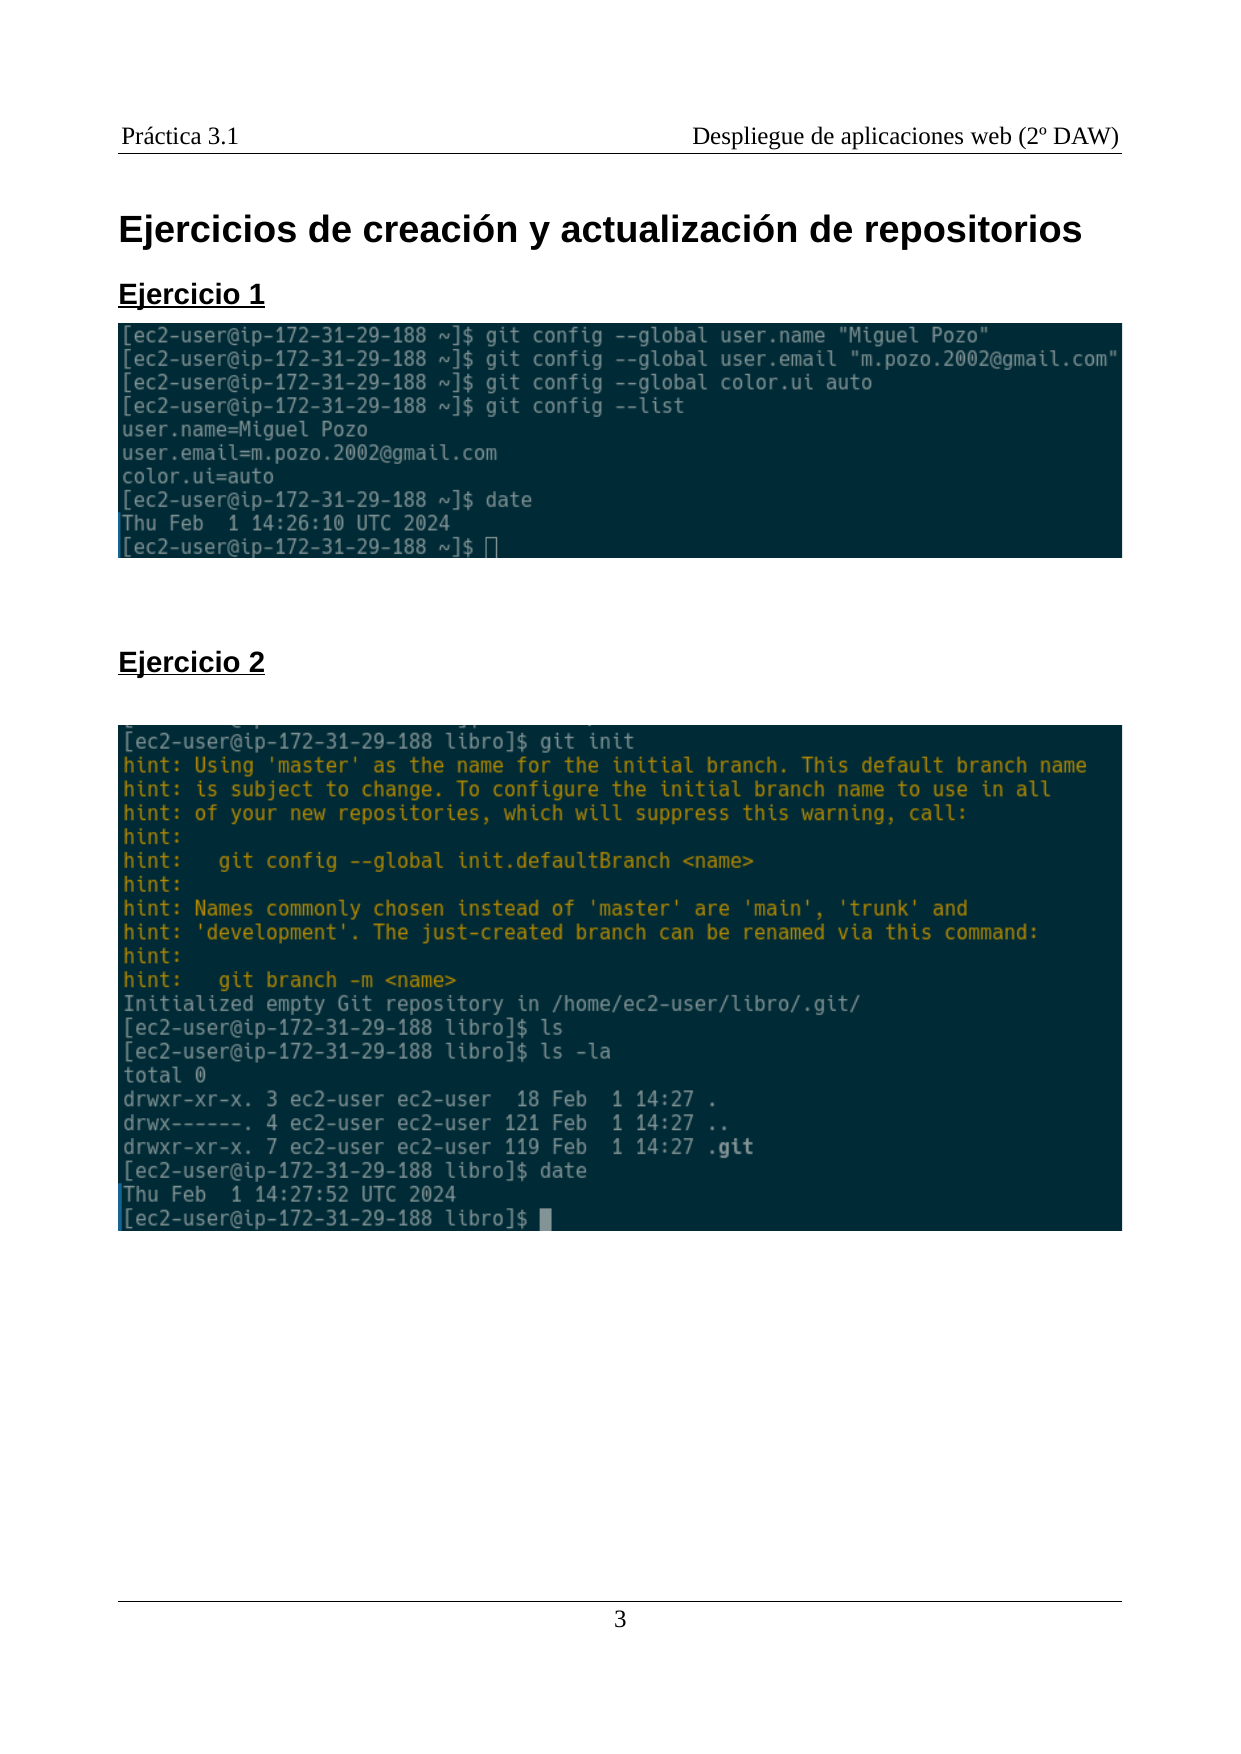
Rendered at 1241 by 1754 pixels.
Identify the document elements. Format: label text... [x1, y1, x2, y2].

picture [851, 996, 859, 1012]
picture [779, 924, 824, 939]
picture [327, 1210, 336, 1225]
picture [422, 1091, 431, 1106]
picture [135, 331, 144, 342]
picture [791, 904, 800, 915]
picture [663, 331, 671, 342]
picture [638, 1139, 645, 1154]
picture [244, 809, 252, 820]
picture [235, 1023, 242, 1033]
picture [446, 1095, 455, 1106]
picture [363, 1095, 371, 1106]
picture [734, 331, 742, 342]
picture [182, 496, 190, 507]
picture [553, 904, 562, 915]
picture [675, 398, 682, 413]
picture [375, 1043, 383, 1058]
picture [137, 1166, 145, 1177]
picture [470, 856, 478, 868]
picture [546, 331, 554, 342]
picture [530, 999, 538, 1011]
picture [637, 999, 645, 1011]
picture [244, 761, 252, 776]
picture [483, 1166, 490, 1177]
picture [745, 355, 754, 366]
picture [123, 472, 132, 483]
picture [565, 900, 574, 915]
picture [791, 996, 800, 1012]
picture [436, 809, 443, 820]
picture [277, 374, 284, 389]
picture [614, 1115, 621, 1130]
picture [652, 351, 659, 366]
picture [288, 374, 296, 389]
picture [232, 785, 240, 796]
picture [934, 785, 943, 796]
picture [534, 355, 542, 366]
picture [161, 876, 169, 891]
picture [805, 374, 812, 389]
picture [553, 856, 562, 868]
picture [422, 999, 431, 1011]
picture [340, 809, 348, 820]
picture [126, 732, 132, 752]
picture [434, 928, 443, 939]
picture [459, 996, 466, 1011]
picture [125, 900, 133, 915]
picture [370, 351, 378, 366]
picture [340, 1162, 347, 1177]
picture [1017, 785, 1026, 796]
picture [256, 809, 264, 820]
picture [494, 1023, 502, 1034]
picture [565, 1163, 573, 1177]
picture [399, 856, 407, 868]
picture [898, 355, 906, 366]
picture [182, 425, 190, 436]
picture [558, 402, 566, 412]
picture [898, 331, 907, 342]
picture [315, 1091, 324, 1106]
picture [208, 737, 217, 748]
picture [828, 809, 836, 820]
picture [400, 805, 407, 820]
picture [742, 856, 753, 866]
picture [219, 402, 226, 412]
picture [446, 1119, 455, 1130]
picture [149, 1166, 157, 1177]
picture [327, 781, 336, 796]
picture [576, 809, 587, 820]
picture [161, 948, 169, 963]
picture [483, 737, 490, 748]
picture [582, 327, 589, 342]
picture [281, 1019, 288, 1034]
picture [758, 355, 765, 365]
picture [395, 327, 402, 342]
picture [400, 733, 407, 748]
picture [280, 928, 324, 943]
picture [281, 1210, 288, 1225]
picture [280, 785, 300, 796]
picture [363, 1210, 371, 1225]
picture [429, 515, 437, 530]
picture [387, 809, 395, 820]
picture [184, 1047, 193, 1058]
picture [245, 1043, 252, 1058]
picture [219, 355, 226, 365]
picture [934, 805, 943, 820]
picture [147, 496, 155, 507]
picture [546, 402, 554, 413]
picture [339, 785, 348, 796]
picture [197, 995, 204, 1011]
picture [229, 472, 237, 483]
picture [898, 924, 907, 939]
picture [792, 378, 800, 389]
picture [136, 425, 143, 436]
picture [256, 1166, 264, 1181]
picture [228, 540, 239, 556]
picture [291, 976, 312, 987]
picture [221, 757, 228, 772]
picture [327, 972, 336, 987]
picture [417, 351, 425, 366]
picture [256, 737, 264, 752]
picture [946, 785, 954, 796]
picture [519, 1139, 526, 1154]
picture [558, 331, 566, 342]
picture [182, 331, 190, 342]
picture [228, 399, 239, 415]
picture [219, 331, 226, 342]
picture [577, 1091, 586, 1106]
picture [171, 515, 179, 530]
picture [206, 449, 214, 460]
picture [684, 757, 693, 772]
picture [649, 995, 657, 1011]
picture [221, 737, 228, 748]
picture [149, 880, 157, 891]
picture [160, 900, 169, 915]
picture [221, 1214, 228, 1225]
picture [637, 924, 645, 939]
picture [196, 1095, 205, 1106]
picture [1041, 761, 1050, 772]
picture [699, 327, 706, 342]
picture [206, 496, 214, 507]
picture [149, 904, 157, 915]
picture [614, 1091, 621, 1106]
picture [245, 1019, 252, 1034]
picture [327, 924, 336, 939]
picture [276, 449, 284, 463]
picture [565, 996, 574, 1010]
picture [303, 1162, 312, 1177]
picture [600, 904, 621, 915]
picture [910, 785, 919, 796]
picture [399, 928, 408, 939]
picture [543, 761, 550, 772]
picture [315, 1115, 324, 1130]
picture [245, 1162, 252, 1177]
picture [327, 761, 337, 772]
picture [494, 900, 502, 915]
picture [540, 1209, 551, 1231]
picture [160, 757, 169, 772]
picture [281, 733, 288, 748]
picture [534, 402, 542, 413]
picture [388, 999, 395, 1010]
picture [638, 757, 645, 772]
picture [138, 852, 145, 868]
picture [709, 999, 716, 1010]
picture [446, 1143, 455, 1154]
picture [323, 492, 331, 507]
picture [125, 349, 130, 369]
picture [125, 852, 133, 868]
picture [553, 1166, 562, 1177]
picture [507, 1115, 514, 1130]
picture [207, 468, 214, 483]
picture [160, 425, 167, 436]
picture [281, 1162, 288, 1177]
picture [470, 1019, 479, 1034]
picture [511, 374, 519, 389]
picture [351, 1148, 359, 1154]
picture [483, 999, 490, 1010]
picture [558, 355, 566, 365]
picture [405, 374, 413, 389]
picture [448, 996, 454, 1011]
picture [281, 976, 288, 987]
picture [839, 378, 847, 389]
picture [672, 1091, 681, 1106]
picture [708, 809, 716, 820]
picture [558, 378, 566, 389]
picture [125, 396, 130, 416]
picture [138, 1095, 158, 1106]
picture [209, 1142, 217, 1154]
picture [625, 904, 633, 915]
picture [708, 757, 718, 772]
picture [299, 515, 308, 530]
picture [206, 402, 214, 413]
picture [126, 1018, 132, 1038]
picture [353, 996, 359, 1011]
picture [304, 1186, 312, 1201]
picture [269, 809, 276, 820]
picture [530, 924, 538, 939]
picture [303, 809, 325, 820]
picture [339, 1186, 347, 1201]
picture [245, 733, 252, 748]
picture [934, 904, 943, 915]
picture [494, 1000, 502, 1015]
picture [454, 490, 459, 510]
picture [529, 1091, 538, 1106]
picture [863, 378, 871, 389]
picture [300, 327, 308, 342]
picture [387, 1186, 395, 1201]
picture [898, 781, 907, 796]
picture [507, 1042, 513, 1062]
picture [336, 327, 343, 342]
picture [672, 928, 681, 939]
picture [256, 1214, 264, 1229]
picture [351, 904, 360, 919]
picture [851, 900, 859, 915]
picture [400, 1019, 407, 1034]
picture [288, 492, 296, 506]
picture [288, 327, 296, 342]
picture [161, 1162, 169, 1177]
picture [268, 999, 300, 1014]
picture [613, 781, 621, 796]
picture [553, 1115, 562, 1130]
picture [387, 761, 395, 772]
picture [589, 785, 599, 796]
picture [300, 449, 308, 460]
picture [968, 331, 976, 342]
picture [458, 924, 467, 939]
picture [577, 1166, 586, 1177]
picture [405, 539, 413, 554]
picture [159, 351, 167, 366]
picture [243, 543, 249, 554]
picture [417, 374, 425, 389]
picture [439, 357, 450, 362]
picture [280, 904, 324, 915]
picture [922, 757, 931, 772]
picture [553, 1091, 562, 1106]
picture [593, 331, 601, 346]
picture [244, 996, 252, 1011]
picture [447, 1162, 454, 1177]
picture [734, 355, 742, 366]
picture [147, 519, 155, 530]
picture [589, 852, 597, 868]
picture [363, 1186, 371, 1201]
picture [281, 1043, 288, 1058]
picture [405, 327, 413, 342]
picture [375, 1019, 383, 1034]
picture [417, 539, 425, 554]
picture [340, 1210, 347, 1225]
picture [410, 757, 419, 772]
picture [358, 398, 366, 413]
picture [376, 1119, 383, 1130]
picture [172, 472, 179, 483]
picture [335, 515, 343, 530]
picture [125, 326, 130, 346]
picture [126, 1209, 132, 1229]
picture [543, 781, 550, 796]
picture [898, 900, 907, 915]
picture [1006, 761, 1014, 772]
picture [125, 829, 133, 844]
picture [767, 757, 776, 772]
picture [221, 1047, 228, 1058]
picture [708, 856, 742, 868]
picture [376, 1095, 383, 1106]
picture [149, 952, 157, 963]
picture [231, 1211, 242, 1224]
picture [288, 425, 297, 436]
picture [422, 809, 431, 820]
picture [194, 501, 202, 507]
picture [221, 1166, 228, 1177]
picture [174, 1142, 181, 1154]
picture [375, 733, 383, 748]
picture [160, 449, 167, 459]
picture [922, 809, 931, 820]
picture [351, 1119, 359, 1130]
picture [149, 1067, 157, 1082]
picture [638, 1115, 645, 1130]
picture [335, 445, 343, 460]
picture [460, 1210, 466, 1225]
picture [268, 1139, 276, 1154]
picture [565, 1119, 574, 1130]
picture [358, 425, 366, 436]
picture [244, 972, 252, 987]
picture [358, 539, 366, 554]
picture [400, 1162, 407, 1177]
picture [803, 331, 813, 342]
picture [336, 398, 343, 413]
picture [720, 785, 728, 796]
picture [209, 1095, 217, 1106]
picture [518, 1210, 526, 1229]
picture [648, 1091, 657, 1106]
picture [244, 904, 252, 915]
picture [648, 1139, 658, 1154]
picture [370, 374, 378, 389]
picture [663, 402, 671, 413]
picture [518, 1019, 526, 1038]
picture [779, 809, 788, 820]
picture [980, 351, 988, 366]
picture [1017, 757, 1026, 772]
picture [958, 928, 1002, 939]
picture [405, 492, 413, 507]
picture [315, 757, 324, 772]
picture [244, 928, 254, 939]
picture [206, 378, 214, 389]
picture [276, 425, 284, 436]
picture [582, 374, 589, 389]
picture [219, 378, 226, 389]
picture [268, 972, 277, 987]
picture [593, 402, 601, 416]
picture [441, 445, 448, 460]
picture [338, 995, 348, 1011]
picture [138, 829, 145, 844]
picture [446, 1043, 454, 1058]
picture [648, 1115, 658, 1130]
picture [395, 398, 401, 413]
picture [300, 539, 308, 554]
picture [336, 492, 343, 507]
picture [553, 805, 562, 820]
picture [220, 856, 229, 872]
picture [422, 733, 431, 748]
picture [184, 999, 193, 1011]
picture [589, 761, 599, 772]
picture [267, 1186, 277, 1201]
picture [454, 396, 459, 416]
picture [149, 1023, 157, 1034]
picture [430, 449, 436, 460]
picture [696, 781, 705, 796]
picture [254, 421, 261, 436]
picture [470, 1163, 479, 1177]
picture [470, 999, 478, 1011]
picture [268, 781, 275, 800]
picture [458, 761, 467, 772]
picture [990, 352, 1035, 369]
picture [125, 972, 133, 987]
picture [240, 449, 262, 459]
picture [291, 856, 300, 868]
picture [138, 876, 145, 891]
picture [583, 355, 589, 366]
picture [235, 1166, 242, 1176]
picture [232, 1044, 242, 1061]
picture [173, 1186, 181, 1201]
picture [672, 785, 681, 796]
picture [464, 449, 472, 460]
picture [518, 1162, 526, 1181]
picture [135, 449, 143, 460]
picture [684, 1115, 693, 1130]
picture [253, 355, 261, 369]
picture [149, 761, 157, 772]
picture [268, 904, 276, 915]
picture [363, 1019, 371, 1034]
picture [161, 1095, 169, 1106]
picture [206, 331, 214, 342]
picture [722, 331, 730, 342]
picture [721, 761, 728, 772]
picture [161, 829, 169, 844]
picture [541, 924, 562, 939]
picture [317, 852, 324, 868]
picture [220, 976, 229, 991]
picture [453, 326, 459, 346]
picture [745, 374, 753, 389]
picture [946, 928, 955, 939]
picture [138, 1119, 158, 1130]
picture [410, 976, 444, 987]
picture [370, 398, 378, 413]
picture [886, 331, 894, 342]
picture [399, 1095, 407, 1106]
picture [933, 327, 942, 342]
picture [363, 1142, 371, 1154]
picture [500, 327, 507, 342]
picture [254, 515, 261, 530]
picture [613, 996, 621, 1012]
picture [875, 761, 884, 772]
picture [194, 548, 202, 554]
picture [454, 349, 459, 369]
picture [565, 785, 574, 796]
picture [315, 1139, 324, 1154]
picture [369, 515, 379, 530]
picture [311, 449, 319, 460]
picture [743, 1139, 752, 1154]
picture [439, 381, 450, 385]
picture [720, 904, 730, 915]
picture [206, 543, 214, 554]
picture [435, 999, 443, 1011]
picture [405, 515, 413, 530]
picture [660, 852, 669, 868]
picture [230, 445, 237, 460]
picture [159, 398, 167, 413]
picture [387, 900, 395, 915]
picture [529, 761, 538, 772]
picture [518, 733, 526, 752]
picture [135, 402, 144, 413]
picture [149, 856, 157, 868]
picture [363, 733, 371, 748]
picture [219, 543, 226, 553]
picture [147, 331, 155, 342]
picture [625, 761, 633, 772]
picture [829, 996, 835, 1011]
picture [495, 928, 502, 939]
picture [125, 537, 130, 558]
picture [210, 996, 216, 1011]
picture [147, 468, 155, 483]
picture [470, 809, 478, 820]
picture [126, 1042, 132, 1062]
picture [232, 1143, 240, 1154]
picture [983, 781, 990, 796]
picture [323, 374, 331, 389]
picture [375, 761, 383, 772]
picture [340, 1019, 347, 1034]
picture [850, 327, 860, 342]
picture [687, 331, 695, 342]
picture [174, 1095, 181, 1106]
picture [501, 402, 507, 413]
picture [410, 1162, 419, 1177]
picture [534, 378, 542, 389]
picture [494, 785, 502, 796]
picture [267, 1115, 277, 1130]
picture [590, 928, 598, 939]
picture [159, 472, 167, 483]
picture [625, 733, 633, 748]
picture [756, 805, 764, 820]
picture [529, 856, 539, 868]
picture [687, 355, 695, 366]
picture [791, 785, 800, 796]
picture [817, 355, 824, 366]
picture [125, 781, 133, 796]
picture [208, 924, 217, 939]
picture [875, 809, 883, 824]
picture [625, 781, 633, 796]
picture [460, 1163, 466, 1177]
picture [123, 425, 132, 436]
picture [852, 924, 859, 939]
picture [652, 327, 659, 342]
picture [182, 543, 190, 554]
picture [745, 996, 752, 1011]
picture [363, 1043, 371, 1058]
picture [159, 492, 167, 507]
picture [460, 1043, 466, 1058]
picture [161, 1143, 169, 1154]
picture [244, 785, 252, 796]
picture [590, 733, 597, 748]
picture [946, 805, 954, 820]
picture [242, 374, 249, 389]
picture [125, 373, 130, 393]
picture [358, 445, 366, 460]
picture [519, 1091, 526, 1106]
picture [217, 474, 226, 480]
picture [125, 757, 133, 772]
picture [232, 928, 240, 939]
picture [684, 928, 693, 939]
picture [446, 1210, 454, 1225]
picture [802, 757, 824, 772]
picture [439, 404, 450, 409]
picture [518, 852, 526, 868]
picture [500, 374, 507, 389]
picture [945, 331, 953, 342]
picture [196, 809, 205, 820]
picture [278, 761, 300, 772]
picture [303, 1043, 312, 1058]
picture [303, 733, 312, 748]
picture [138, 900, 145, 915]
picture [351, 1142, 358, 1148]
picture [399, 976, 407, 987]
picture [228, 493, 239, 509]
picture [125, 948, 133, 963]
picture [135, 472, 144, 483]
picture [221, 1023, 228, 1034]
picture [851, 374, 859, 389]
picture [922, 928, 931, 939]
picture [303, 1142, 312, 1154]
picture [194, 407, 202, 413]
picture [511, 351, 518, 366]
picture [150, 996, 157, 1011]
picture [460, 1019, 466, 1034]
picture [518, 928, 526, 939]
picture [464, 327, 472, 346]
picture [346, 445, 355, 460]
picture [779, 999, 788, 1011]
picture [648, 809, 657, 820]
picture [149, 785, 157, 796]
picture [457, 781, 468, 796]
picture [662, 757, 669, 772]
picture [910, 355, 918, 366]
picture [687, 378, 695, 389]
picture [411, 805, 419, 820]
picture [399, 785, 407, 796]
picture [208, 805, 216, 820]
picture [242, 327, 249, 342]
picture [196, 1186, 205, 1201]
picture [194, 331, 202, 342]
picture [589, 1043, 597, 1058]
picture [422, 785, 432, 796]
picture [577, 999, 610, 1011]
picture [637, 785, 646, 796]
picture [565, 733, 573, 748]
picture [358, 374, 366, 389]
picture [861, 355, 872, 365]
picture [327, 1043, 336, 1058]
picture [699, 351, 706, 366]
picture [640, 398, 648, 413]
picture [494, 1166, 502, 1177]
picture [375, 904, 383, 915]
picture [601, 1047, 609, 1058]
picture [504, 805, 526, 820]
picture [243, 355, 249, 366]
picture [147, 543, 155, 554]
picture [554, 1023, 561, 1029]
picture [1074, 355, 1082, 366]
picture [553, 996, 561, 1012]
picture [197, 1214, 205, 1225]
picture [1030, 781, 1038, 796]
picture [303, 1019, 312, 1034]
picture [511, 492, 518, 507]
picture [660, 928, 669, 939]
picture [744, 805, 752, 820]
picture [578, 785, 586, 796]
picture [553, 785, 562, 800]
picture [640, 355, 648, 369]
picture [363, 1162, 371, 1177]
picture [1040, 355, 1047, 366]
picture [149, 1190, 157, 1201]
picture [208, 1023, 217, 1034]
picture [198, 781, 205, 796]
picture [874, 331, 883, 346]
picture [554, 1029, 562, 1034]
picture [530, 781, 538, 796]
picture [685, 809, 693, 820]
picture [565, 856, 574, 868]
picture [323, 421, 332, 436]
picture [288, 449, 296, 460]
picture [934, 757, 943, 772]
picture [518, 1043, 526, 1062]
picture [315, 1000, 324, 1015]
picture [958, 785, 968, 796]
picture [196, 1023, 205, 1034]
picture [470, 785, 479, 796]
picture [232, 999, 241, 1011]
picture [570, 351, 577, 365]
picture [863, 928, 871, 939]
picture [506, 928, 515, 939]
picture [123, 449, 132, 460]
picture [135, 543, 144, 554]
picture [553, 1139, 562, 1153]
picture [291, 1119, 300, 1130]
picture [653, 402, 659, 413]
picture [194, 378, 202, 389]
picture [570, 398, 577, 412]
picture [125, 1115, 133, 1130]
picture [124, 1186, 134, 1201]
picture [374, 1186, 384, 1201]
picture [898, 761, 907, 772]
picture [541, 1162, 550, 1177]
picture [541, 737, 550, 752]
picture [637, 809, 645, 820]
picture [696, 904, 705, 915]
picture [208, 785, 217, 796]
picture [336, 351, 343, 366]
picture [268, 1091, 276, 1106]
picture [518, 757, 526, 772]
picture [542, 1043, 550, 1058]
picture [601, 737, 609, 748]
picture [601, 805, 609, 820]
picture [839, 996, 847, 1011]
picture [228, 375, 239, 392]
picture [458, 1119, 466, 1130]
picture [531, 805, 538, 820]
picture [233, 852, 240, 868]
picture [541, 809, 550, 820]
picture [487, 355, 495, 369]
picture [351, 1095, 359, 1106]
picture [839, 809, 847, 820]
picture [253, 496, 261, 510]
picture [161, 1019, 169, 1034]
picture [303, 781, 312, 796]
picture [125, 924, 133, 939]
picture [219, 449, 225, 460]
picture [803, 785, 812, 796]
picture [182, 402, 190, 413]
picture [243, 496, 249, 507]
picture [422, 1162, 431, 1177]
picture [138, 924, 145, 939]
picture [439, 515, 449, 530]
picture [208, 1047, 217, 1058]
picture [399, 1142, 407, 1154]
picture [253, 378, 261, 393]
picture [447, 1019, 454, 1034]
picture [494, 852, 502, 868]
picture [395, 374, 402, 389]
picture [487, 402, 495, 416]
picture [637, 856, 645, 868]
picture [683, 856, 705, 868]
picture [197, 737, 205, 748]
picture [722, 355, 730, 366]
picture [182, 355, 190, 366]
picture [233, 1186, 240, 1201]
picture [291, 1095, 300, 1106]
picture [910, 761, 919, 772]
picture [745, 928, 752, 939]
picture [422, 904, 443, 915]
picture [387, 852, 395, 868]
picture [839, 928, 847, 939]
picture [149, 976, 157, 987]
picture [733, 995, 740, 1011]
picture [910, 327, 918, 342]
picture [648, 856, 657, 868]
picture [487, 492, 495, 507]
picture [946, 904, 955, 915]
picture [196, 757, 205, 772]
picture [208, 1214, 217, 1225]
picture [754, 904, 776, 915]
picture [417, 398, 425, 413]
picture [257, 1186, 264, 1201]
picture [380, 446, 425, 463]
picture [439, 545, 450, 550]
picture [507, 1161, 513, 1181]
picture [554, 1047, 562, 1058]
picture [410, 1119, 419, 1130]
picture [483, 852, 490, 868]
picture [758, 331, 765, 342]
picture [208, 761, 217, 772]
picture [363, 996, 371, 1011]
picture [161, 1043, 169, 1058]
picture [149, 928, 157, 939]
picture [184, 1214, 193, 1225]
picture [161, 852, 169, 868]
subtitle Ejercicio 2 [118, 644, 1122, 678]
picture [288, 398, 296, 412]
picture [363, 1119, 371, 1130]
picture [196, 1067, 205, 1082]
picture [277, 351, 284, 366]
picture [828, 757, 835, 772]
picture [149, 809, 157, 820]
picture [147, 378, 155, 389]
picture [149, 1047, 157, 1058]
picture [161, 733, 169, 748]
picture [482, 904, 490, 915]
picture [769, 999, 776, 1010]
picture [324, 515, 331, 530]
picture [464, 492, 472, 510]
picture [277, 327, 284, 342]
picture [470, 761, 478, 772]
picture [769, 785, 776, 796]
picture [565, 1142, 574, 1154]
picture [196, 900, 242, 915]
picture [382, 515, 390, 530]
picture [417, 515, 425, 530]
picture [405, 351, 413, 366]
picture [422, 1043, 431, 1058]
picture [125, 876, 133, 891]
picture [138, 948, 145, 963]
picture [304, 996, 311, 1011]
picture [220, 999, 228, 1011]
picture [358, 327, 366, 342]
picture [770, 378, 777, 389]
picture [184, 1023, 193, 1034]
picture [672, 999, 681, 1011]
picture [410, 1019, 419, 1034]
picture [464, 539, 472, 558]
picture [745, 331, 754, 342]
picture [370, 445, 378, 460]
picture [445, 976, 456, 985]
picture [376, 1142, 383, 1153]
picture [327, 1162, 336, 1177]
picture [339, 900, 347, 915]
picture [410, 785, 419, 800]
picture [232, 809, 240, 824]
picture [410, 1043, 419, 1058]
picture [1051, 351, 1058, 366]
picture [675, 351, 683, 366]
picture [839, 785, 847, 796]
picture [339, 1095, 348, 1106]
picture [614, 856, 621, 867]
picture [614, 757, 621, 772]
picture [921, 355, 930, 366]
picture [672, 761, 681, 772]
picture [303, 1119, 312, 1130]
picture [593, 355, 601, 369]
picture [149, 737, 157, 748]
picture [161, 924, 169, 939]
picture [864, 904, 871, 915]
picture [769, 805, 776, 820]
picture [244, 852, 252, 868]
picture [1085, 355, 1107, 366]
picture [125, 1067, 133, 1082]
picture [722, 378, 730, 389]
picture [323, 539, 331, 554]
picture [292, 1210, 300, 1225]
picture [400, 1210, 407, 1225]
picture [417, 327, 425, 342]
picture [625, 928, 633, 939]
picture [363, 785, 371, 796]
picture [147, 402, 155, 413]
picture [827, 378, 836, 389]
picture [506, 785, 514, 796]
picture [483, 1119, 490, 1130]
picture [147, 449, 155, 460]
picture [400, 1043, 407, 1058]
picture [663, 378, 671, 389]
picture [684, 1091, 693, 1106]
picture [423, 924, 429, 943]
picture [410, 852, 431, 868]
picture [336, 539, 343, 554]
picture [375, 1210, 383, 1225]
picture [982, 761, 990, 772]
picture [957, 331, 965, 342]
picture [161, 781, 169, 796]
picture [494, 737, 502, 748]
picture [196, 1143, 205, 1154]
picture [454, 537, 459, 558]
picture [470, 1043, 479, 1058]
picture [411, 904, 419, 915]
picture [780, 331, 789, 342]
picture [233, 976, 240, 987]
picture [292, 1043, 300, 1058]
picture [519, 996, 526, 1011]
picture [137, 1186, 145, 1201]
picture [173, 1067, 181, 1082]
picture [263, 515, 273, 530]
picture [470, 1095, 479, 1106]
picture [370, 492, 378, 507]
picture [138, 1142, 158, 1154]
picture [780, 355, 812, 366]
picture [625, 999, 633, 1011]
picture [577, 924, 587, 939]
subtitle Ejercicios de creación y actualización de repositorios [118, 207, 1122, 250]
picture [781, 900, 788, 915]
picture [197, 1047, 205, 1058]
picture [395, 351, 401, 366]
picture [863, 757, 871, 772]
picture [696, 999, 705, 1011]
picture [184, 1166, 193, 1177]
picture [241, 472, 249, 483]
picture [277, 539, 284, 554]
picture [358, 492, 366, 507]
picture [663, 355, 671, 366]
picture [439, 498, 450, 503]
picture [375, 856, 383, 872]
picture [483, 1214, 490, 1225]
picture [264, 425, 273, 440]
picture [292, 1019, 300, 1034]
picture [459, 900, 466, 915]
picture [300, 421, 308, 436]
picture [593, 378, 601, 393]
picture [756, 781, 765, 796]
picture [699, 374, 706, 389]
picture [194, 515, 203, 530]
picture [395, 539, 401, 554]
picture [362, 976, 373, 987]
picture [672, 1139, 681, 1154]
picture [640, 378, 648, 393]
picture [422, 1115, 431, 1130]
picture [159, 539, 167, 554]
picture [886, 904, 895, 915]
picture [358, 351, 366, 366]
picture [292, 733, 300, 748]
picture [501, 355, 507, 366]
picture [434, 1186, 443, 1201]
picture [149, 832, 157, 844]
picture [291, 809, 300, 820]
picture [137, 737, 146, 748]
picture [135, 496, 144, 507]
picture [159, 374, 167, 389]
picture [1006, 928, 1014, 939]
picture [137, 1071, 145, 1082]
picture [507, 1018, 513, 1038]
picture [565, 1095, 574, 1106]
picture [253, 468, 260, 483]
picture [577, 757, 586, 772]
picture [410, 1210, 419, 1225]
picture [732, 761, 740, 772]
picture [137, 1047, 146, 1058]
picture [446, 928, 455, 939]
picture [182, 449, 203, 460]
picture [507, 1139, 514, 1154]
picture [358, 515, 366, 530]
picture [779, 785, 788, 796]
picture [662, 904, 669, 915]
subtitle Ejercicio 1 [118, 277, 1122, 311]
picture [652, 374, 659, 389]
picture [232, 735, 242, 751]
picture [174, 996, 181, 1011]
picture [135, 378, 144, 389]
picture [483, 1047, 490, 1058]
picture [375, 781, 383, 796]
picture [483, 1023, 490, 1034]
picture [422, 1210, 431, 1225]
picture [994, 785, 1002, 796]
picture [161, 972, 169, 987]
picture [875, 904, 883, 915]
picture [696, 809, 706, 820]
picture [206, 355, 214, 366]
picture [709, 781, 717, 796]
picture [601, 852, 611, 868]
picture [459, 852, 466, 868]
picture [590, 805, 597, 820]
picture [481, 761, 503, 772]
picture [126, 1161, 132, 1181]
picture [675, 374, 684, 389]
picture [529, 900, 538, 915]
picture [613, 928, 621, 939]
picture [648, 904, 658, 915]
picture [277, 492, 284, 507]
picture [601, 928, 609, 939]
picture [300, 351, 308, 366]
picture [945, 351, 953, 366]
picture [303, 761, 312, 772]
picture [138, 781, 145, 796]
picture [541, 852, 550, 868]
picture [137, 999, 145, 1010]
picture [434, 852, 443, 868]
picture [756, 928, 776, 939]
picture [300, 492, 308, 507]
picture [555, 733, 562, 748]
picture [522, 496, 531, 507]
picture [340, 733, 347, 748]
picture [243, 402, 249, 413]
picture [253, 331, 261, 346]
picture [323, 327, 331, 342]
picture [399, 1119, 407, 1130]
picture [446, 733, 454, 748]
picture [734, 378, 742, 389]
picture [125, 805, 133, 820]
picture [411, 1186, 419, 1201]
picture [230, 515, 237, 530]
picture [228, 328, 239, 345]
picture [732, 781, 740, 796]
picture [815, 999, 824, 1015]
picture [453, 373, 459, 393]
picture [147, 425, 156, 436]
picture [499, 496, 507, 507]
picture [518, 1115, 526, 1130]
picture [375, 809, 383, 820]
picture [470, 733, 479, 748]
picture [638, 1091, 645, 1106]
picture [565, 757, 574, 772]
picture [161, 1071, 169, 1082]
picture [159, 327, 167, 342]
picture [292, 1186, 300, 1201]
picture [511, 398, 518, 413]
picture [828, 351, 835, 366]
picture [464, 351, 472, 369]
picture [756, 996, 764, 1011]
picture [184, 737, 193, 748]
picture [288, 515, 296, 530]
picture [220, 928, 230, 939]
picture [303, 1095, 312, 1106]
picture [370, 539, 378, 554]
picture [1042, 781, 1050, 796]
picture [411, 1142, 419, 1154]
picture [470, 1119, 478, 1130]
picture [288, 351, 296, 365]
picture [614, 1139, 621, 1154]
picture [839, 761, 847, 772]
picture [887, 757, 895, 772]
picture [303, 1210, 312, 1225]
picture [662, 781, 669, 796]
picture [161, 1210, 169, 1225]
picture [280, 856, 288, 868]
picture [518, 904, 526, 915]
picture [531, 1115, 538, 1130]
picture [335, 425, 343, 436]
picture [256, 1047, 264, 1062]
picture [470, 1142, 479, 1154]
picture [434, 761, 444, 772]
picture [686, 781, 693, 796]
picture [863, 809, 871, 820]
picture [385, 976, 396, 985]
picture [327, 856, 336, 872]
picture [196, 1166, 205, 1177]
picture [323, 351, 331, 366]
picture [147, 355, 155, 366]
picture [194, 360, 202, 366]
picture [613, 805, 621, 820]
picture [1053, 761, 1087, 772]
picture [912, 924, 919, 939]
picture [802, 809, 824, 820]
picture [732, 1139, 741, 1154]
picture [445, 1186, 455, 1201]
picture [487, 378, 495, 393]
picture [475, 449, 497, 460]
picture [417, 492, 425, 507]
picture [277, 398, 284, 413]
picture [757, 378, 765, 389]
picture [373, 924, 395, 939]
picture [518, 785, 526, 796]
picture [323, 398, 331, 413]
picture [506, 904, 515, 915]
picture [577, 1115, 586, 1130]
picture [182, 519, 191, 530]
picture [570, 374, 577, 389]
picture [494, 1214, 502, 1225]
picture [956, 351, 965, 366]
picture [161, 1119, 169, 1130]
picture [256, 1023, 264, 1038]
picture [194, 472, 202, 483]
picture [327, 1186, 336, 1201]
picture [336, 374, 343, 389]
picture [327, 1019, 336, 1034]
picture [410, 733, 419, 748]
picture [264, 472, 273, 483]
picture [464, 374, 472, 393]
picture [315, 976, 324, 987]
picture [470, 904, 478, 915]
picture [161, 996, 168, 1011]
picture [852, 805, 859, 820]
picture [422, 1139, 431, 1154]
picture [135, 355, 144, 366]
picture [534, 331, 542, 342]
picture [542, 1019, 549, 1034]
picture [182, 378, 190, 389]
picture [672, 1115, 681, 1130]
picture [291, 1142, 300, 1154]
picture [458, 1095, 466, 1106]
picture [370, 327, 378, 342]
picture [708, 924, 730, 939]
picture [756, 761, 764, 772]
picture [350, 809, 372, 824]
picture [1017, 924, 1026, 939]
picture [253, 543, 261, 558]
picture [422, 1019, 431, 1034]
picture [570, 327, 577, 342]
picture [161, 805, 169, 820]
picture [546, 378, 554, 389]
picture [511, 327, 519, 342]
picture [968, 351, 976, 366]
picture [684, 999, 693, 1011]
picture [184, 1190, 193, 1201]
picture [256, 924, 264, 939]
picture [494, 1047, 502, 1058]
picture [546, 355, 554, 366]
picture [303, 852, 312, 867]
picture [577, 1139, 586, 1154]
picture [339, 1143, 348, 1154]
picture [292, 1162, 300, 1177]
picture [709, 904, 717, 915]
picture [138, 805, 145, 820]
picture [375, 1162, 383, 1177]
picture [910, 809, 919, 820]
picture [268, 856, 276, 868]
picture [422, 757, 431, 772]
picture [405, 398, 413, 413]
picture [886, 355, 894, 369]
picture [660, 809, 682, 824]
picture [410, 1095, 419, 1106]
picture [864, 327, 871, 342]
picture [300, 374, 308, 389]
picture [137, 1023, 145, 1034]
picture [744, 761, 752, 772]
picture [327, 904, 336, 915]
picture [125, 490, 130, 510]
picture [458, 1142, 466, 1154]
picture [137, 1214, 146, 1225]
picture [228, 352, 239, 368]
picture [194, 421, 250, 436]
picture [125, 1091, 133, 1106]
picture [395, 492, 401, 507]
picture [529, 1139, 538, 1154]
picture [958, 757, 968, 772]
picture [648, 757, 657, 772]
picture [256, 781, 265, 796]
picture [245, 1210, 252, 1225]
picture [300, 398, 308, 413]
picture [675, 327, 684, 342]
picture [486, 537, 497, 558]
picture [253, 402, 261, 416]
picture [268, 928, 276, 939]
picture [483, 1142, 490, 1153]
picture [340, 1043, 347, 1058]
picture [422, 1186, 431, 1201]
picture [482, 928, 490, 939]
picture [507, 732, 513, 752]
picture [411, 999, 419, 1014]
picture [720, 809, 728, 820]
picture [583, 402, 589, 413]
picture [577, 852, 585, 868]
picture [125, 1139, 133, 1154]
picture [288, 539, 296, 553]
picture [138, 976, 145, 987]
picture [387, 785, 395, 796]
picture [887, 924, 895, 939]
picture [815, 781, 824, 796]
picture [327, 733, 336, 748]
picture [464, 398, 472, 416]
picture [792, 331, 800, 342]
picture [851, 785, 884, 796]
picture [640, 331, 648, 346]
picture [118, 513, 144, 558]
picture [399, 999, 407, 1011]
picture [614, 733, 621, 748]
picture [399, 904, 407, 915]
picture [208, 1166, 217, 1177]
picture [457, 809, 468, 820]
picture [448, 805, 455, 820]
picture [637, 900, 645, 915]
picture [232, 1095, 240, 1106]
picture [994, 761, 1002, 772]
picture [460, 733, 466, 748]
picture [684, 1139, 693, 1153]
picture [125, 995, 133, 1011]
picture [347, 425, 355, 436]
picture [340, 761, 348, 772]
picture [232, 761, 240, 772]
picture [958, 900, 966, 915]
picture [149, 1214, 157, 1225]
picture [219, 496, 226, 506]
picture [507, 1209, 513, 1229]
picture [439, 334, 450, 338]
picture [719, 1142, 729, 1158]
picture [816, 331, 824, 342]
picture [339, 1119, 348, 1130]
picture [138, 757, 145, 772]
picture [487, 331, 495, 346]
picture [625, 856, 633, 868]
picture [470, 1210, 479, 1225]
picture [971, 761, 978, 772]
picture [483, 1095, 490, 1106]
